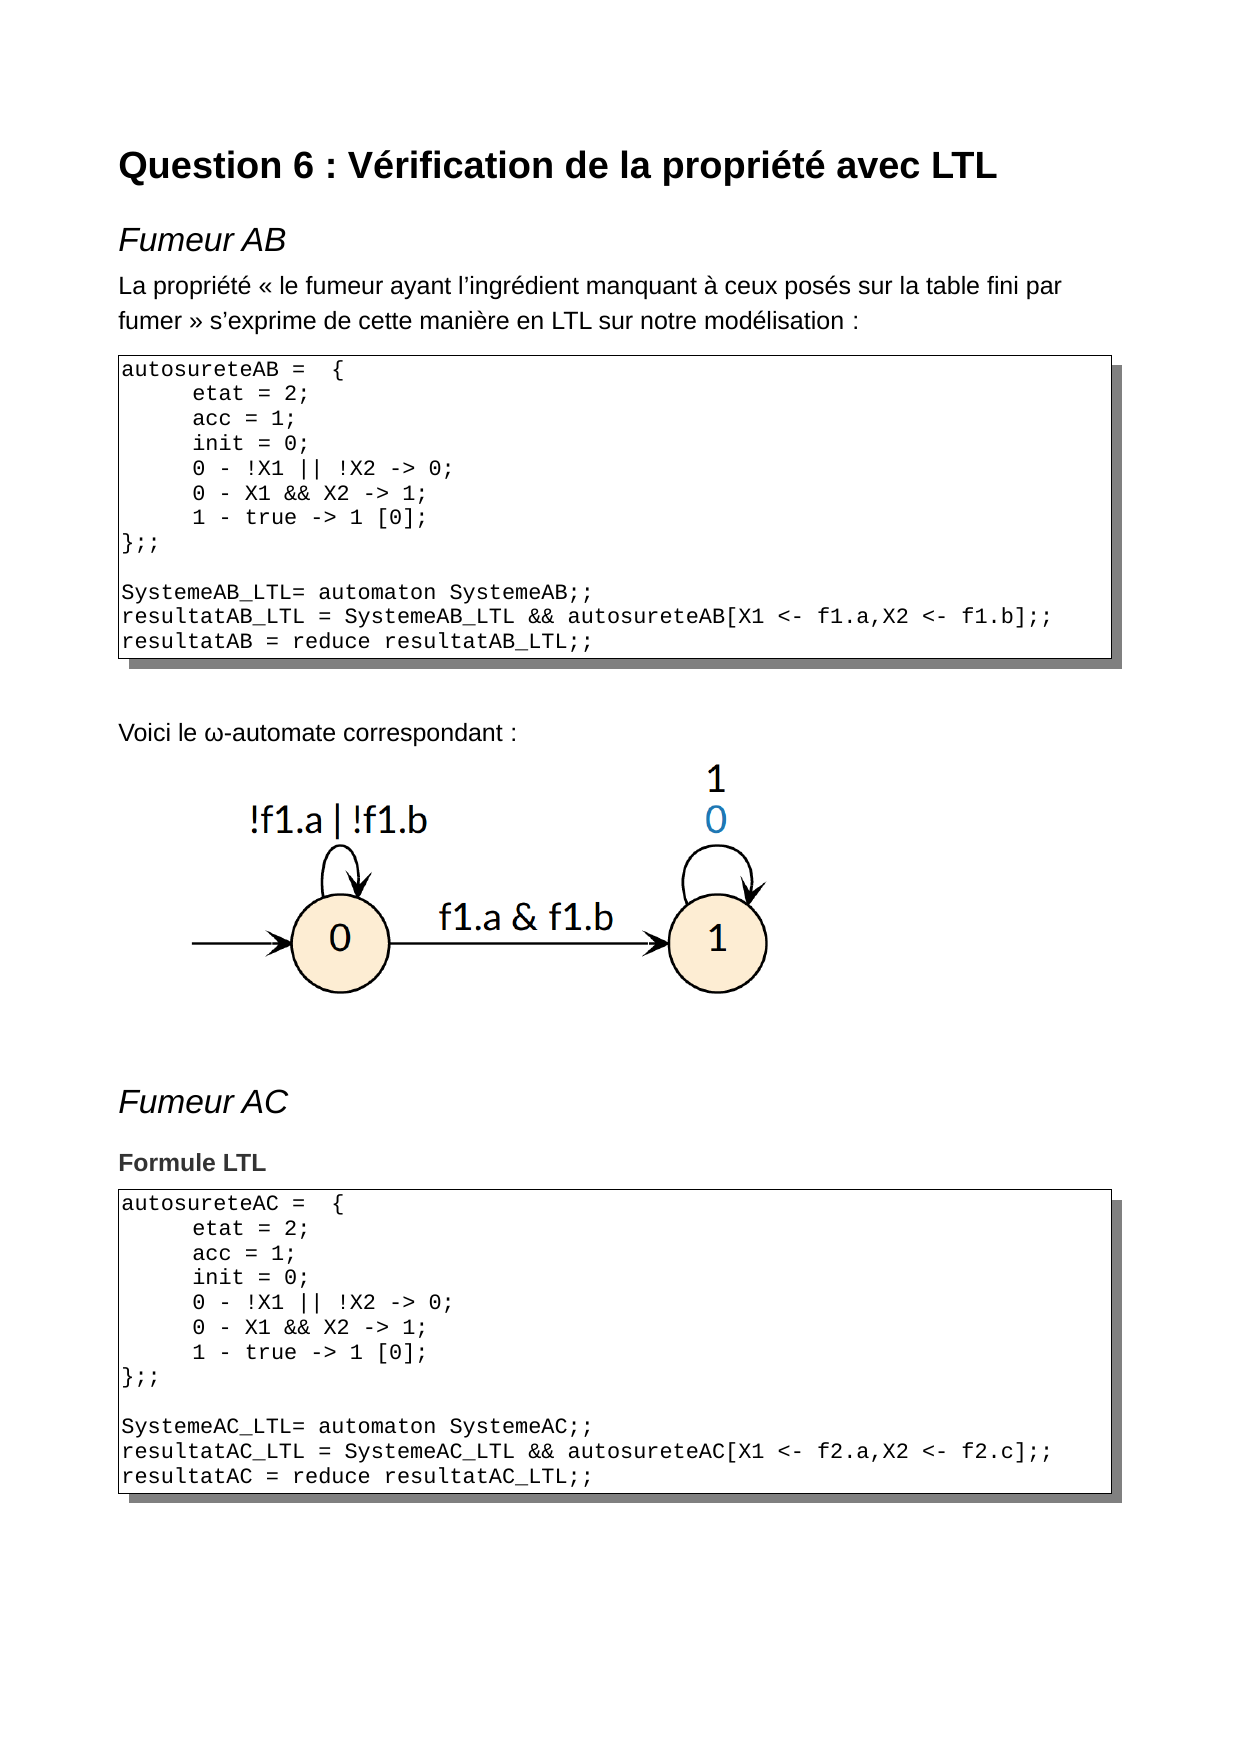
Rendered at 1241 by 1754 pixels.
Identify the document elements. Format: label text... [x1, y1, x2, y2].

subtitle Question 6 : Vérification de la propriété avec LTL [118, 143, 1122, 187]
text resultatAC = reduce resultatAC_LTL;; [119, 1462, 1111, 1493]
text resultatAB = reduce resultatAB_LTL;; [119, 627, 1111, 658]
text 0 - X1 && X2 -> 1; [119, 1313, 1111, 1338]
text };; [119, 528, 1111, 556]
text };; [119, 1363, 1111, 1390]
text Voici le ω-automate correspondant : [118, 718, 1122, 747]
text resultatAB_LTL = SystemeAB_LTL && autosureteAB[X1 <- f1.a,X2 <- f1.b];; [119, 603, 1111, 627]
text init = 0; [119, 429, 1111, 454]
text 0 - !X1 || !X2 -> 0; [119, 1288, 1111, 1313]
text etat = 2; [119, 379, 1111, 404]
text 0 - !X1 || !X2 -> 0; [119, 454, 1111, 479]
text acc = 1; [119, 404, 1111, 429]
text autosureteAB = { [119, 356, 1111, 379]
text etat = 2; [119, 1214, 1111, 1239]
picture [172, 755, 801, 1004]
text 1 - true -> 1 [0]; [119, 503, 1111, 528]
text SystemeAB_LTL= automaton SystemeAB;; [119, 578, 1111, 603]
text 0 - X1 && X2 -> 1; [119, 479, 1111, 503]
subtitle Fumeur AB [118, 220, 1122, 259]
text resultatAC_LTL = SystemeAC_LTL && autosureteAC[X1 <- f2.a,X2 <- f2.c];; [119, 1437, 1111, 1462]
text init = 0; [119, 1263, 1111, 1288]
subtitle Fumeur AC [118, 1082, 1122, 1121]
text autosureteAC = { [119, 1190, 1111, 1214]
text SystemeAC_LTL= automaton SystemeAC;; [119, 1412, 1111, 1437]
subtitle Formule LTL [118, 1148, 1122, 1177]
text La propriété « le fumeur ayant l’ingrédient manquant à ceux posés sur la table fini par fumer » s’exprime de cette manière en LTL sur notre modélisation : [118, 271, 1122, 334]
text acc = 1; [119, 1239, 1111, 1263]
text 1 - true -> 1 [0]; [119, 1338, 1111, 1363]
